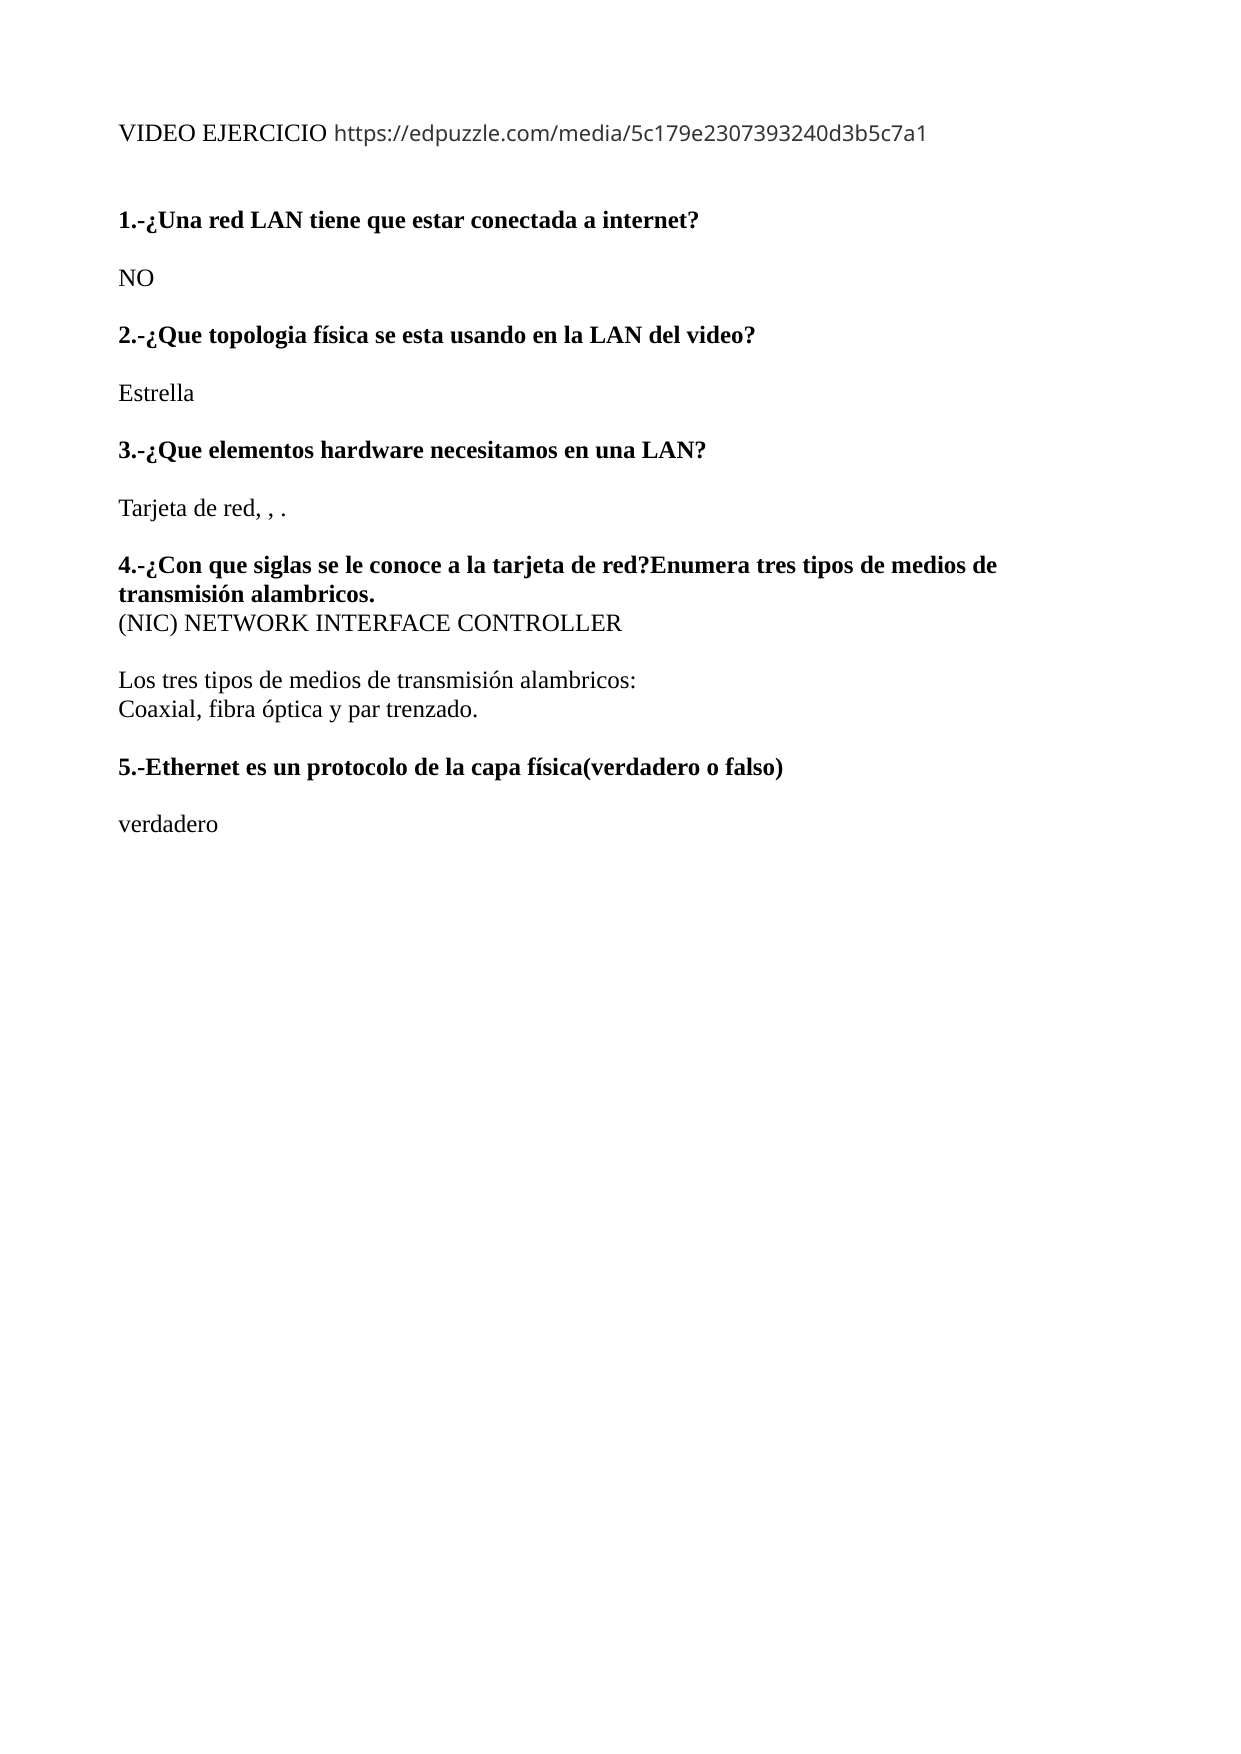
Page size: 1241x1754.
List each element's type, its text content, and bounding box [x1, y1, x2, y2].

text 1.-¿Una red LAN tiene que estar conectada a internet? [118, 205, 1122, 234]
text VIDEO EJERCICIO https://edpuzzle.com/media/5c179e2307393240d3b5c7a1 [118, 118, 1122, 148]
text Estrella [118, 378, 1122, 407]
text verdadero [118, 809, 1122, 838]
text NO [118, 263, 1122, 292]
text 2.-¿Que topologia física se esta usando en la LAN del video? [118, 320, 1122, 349]
text 5.-Ethernet es un protocolo de la capa física(verdadero o falso) [118, 752, 1122, 780]
text Coaxial, fibra óptica y par trenzado. [118, 694, 1122, 723]
text 3.-¿Que elementos hardware necesitamos en una LAN? [118, 435, 1122, 464]
text Tarjeta de red, , . [118, 493, 1122, 522]
text Los tres tipos de medios de transmisión alambricos: [118, 665, 1122, 694]
text 4.-¿Con que siglas se le conoce a la tarjeta de red?Enumera tres tipos de medios de transmisión alambricos. [118, 550, 1122, 608]
text (NIC) NETWORK INTERFACE CONTROLLER [118, 608, 1122, 637]
